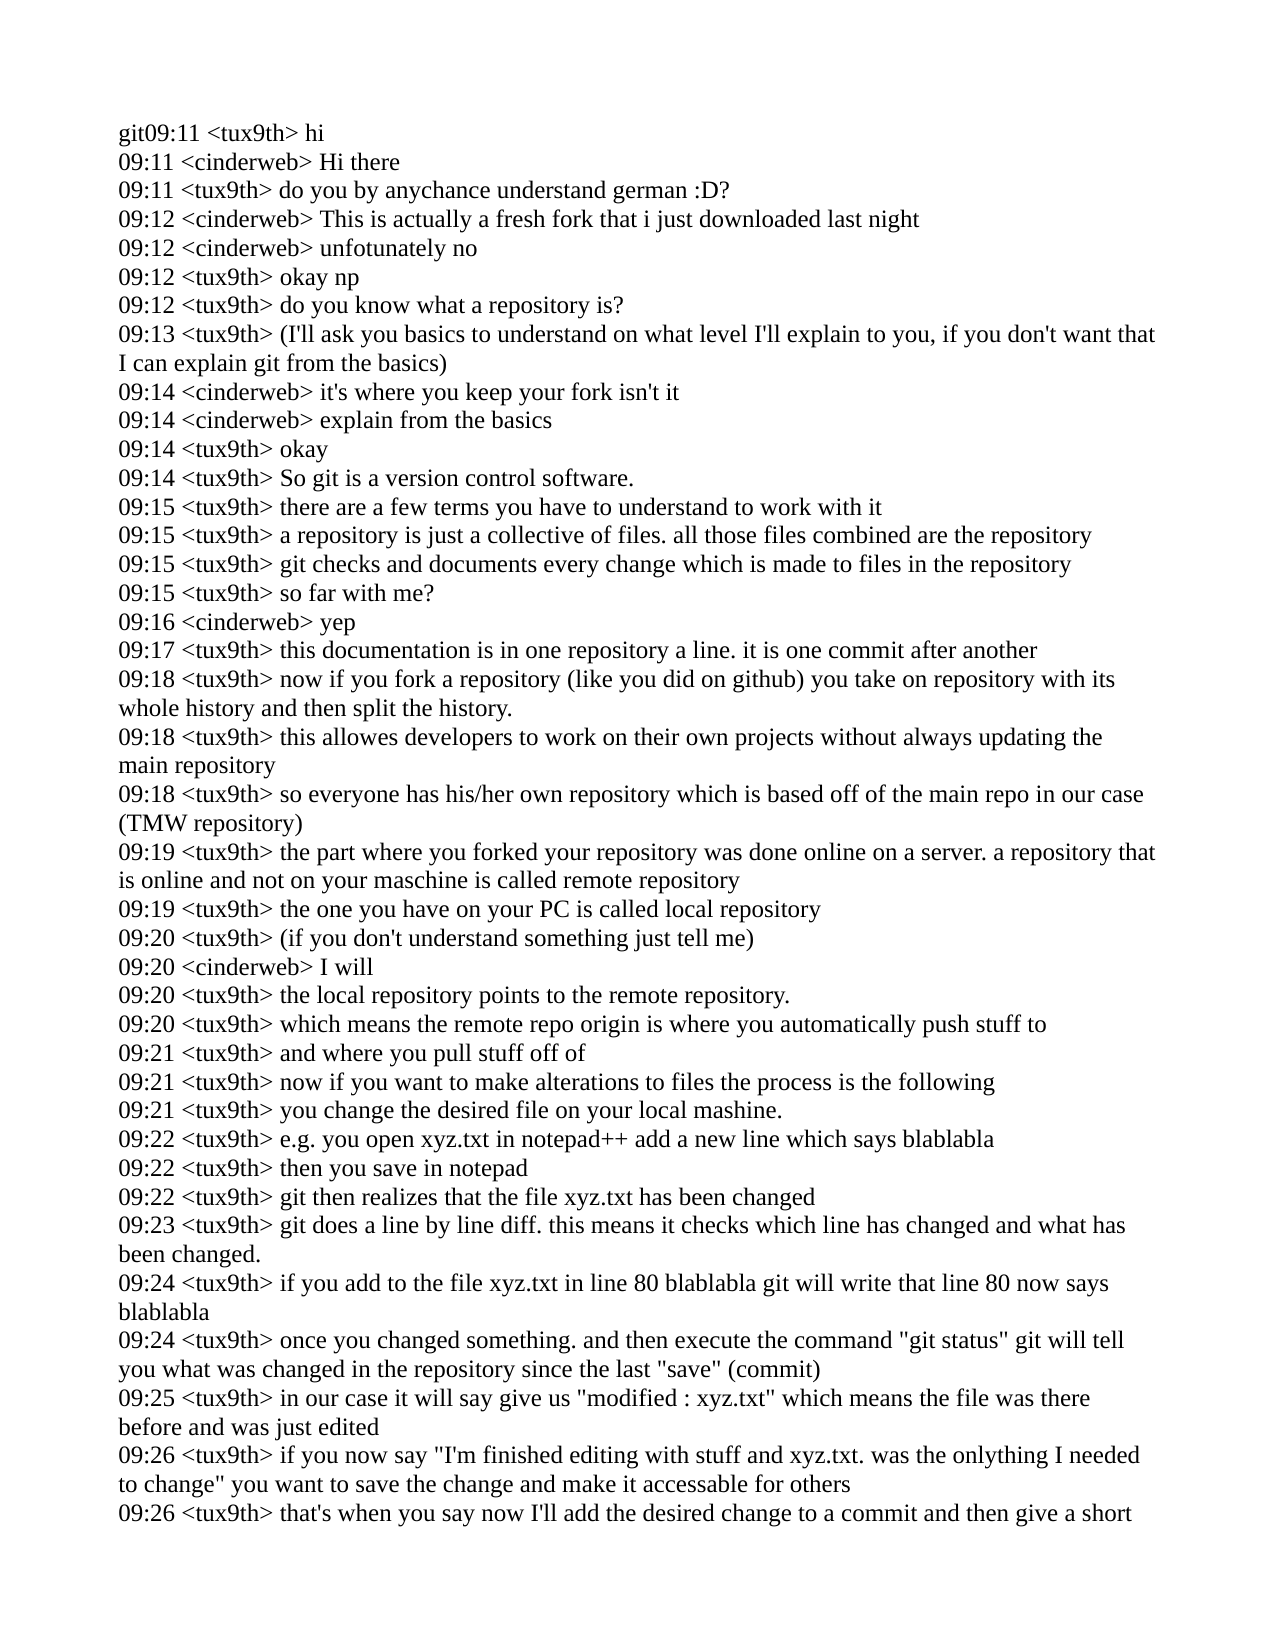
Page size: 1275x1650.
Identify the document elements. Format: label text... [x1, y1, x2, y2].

text 09:21 <tux9th> and where you pull stuff off of [118, 1038, 1157, 1067]
text 09:24 <tux9th> once you changed something. and then execute the command "git status" git will tell you what was changed in the repository since the last "save" (commit) [118, 1326, 1157, 1383]
text 09:14 <cinderweb> explain from the basics [118, 406, 1157, 434]
text 09:13 <tux9th> (I'll ask you basics to understand on what level I'll explain to you, if you don't want that I can explain git from the basics) [118, 319, 1157, 377]
text 09:12 <tux9th> do you know what a repository is? [118, 291, 1157, 319]
text 09:14 <cinderweb> it's where you keep your fork isn't it [118, 377, 1157, 406]
text 09:15 <tux9th> a repository is just a collective of files. all those files combined are the repository [118, 521, 1157, 549]
text git09:11 <tux9th> hi [118, 118, 1157, 147]
text 09:17 <tux9th> this documentation is in one repository a line. it is one commit after another [118, 636, 1157, 664]
text 09:26 <tux9th> if you now say "I'm finished editing with stuff and xyz.txt. was the onlything I needed to change" you want to save the change and make it accessable for others [118, 1441, 1157, 1498]
text 09:11 <cinderweb> Hi there [118, 147, 1157, 176]
text 09:22 <tux9th> e.g. you open xyz.txt in notepad++ add a new line which says blablabla [118, 1124, 1157, 1153]
text 09:18 <tux9th> this allowes developers to work on their own projects without always updating the main repository [118, 722, 1157, 779]
text 09:23 <tux9th> git does a line by line diff. this means it checks which line has changed and what has been changed. [118, 1211, 1157, 1268]
text 09:24 <tux9th> if you add to the file xyz.txt in line 80 blablabla git will write that line 80 now says blablabla [118, 1268, 1157, 1326]
text 09:15 <tux9th> so far with me? [118, 578, 1157, 607]
text 09:12 <cinderweb> This is actually a fresh fork that i just downloaded last night [118, 204, 1157, 233]
text 09:14 <tux9th> okay [118, 434, 1157, 463]
text 09:12 <cinderweb> unfotunately no [118, 233, 1157, 262]
text 09:22 <tux9th> git then realizes that the file xyz.txt has been changed [118, 1182, 1157, 1211]
text 09:25 <tux9th> in our case it will say give us "modified : xyz.txt" which means the file was there before and was just edited [118, 1383, 1157, 1441]
text 09:21 <tux9th> you change the desired file on your local mashine. [118, 1096, 1157, 1124]
text 09:15 <tux9th> there are a few terms you have to understand to work with it [118, 492, 1157, 521]
text 09:18 <tux9th> now if you fork a repository (like you did on github) you take on repository with its whole history and then split the history. [118, 664, 1157, 722]
text 09:15 <tux9th> git checks and documents every change which is made to files in the repository [118, 549, 1157, 578]
text 09:16 <cinderweb> yep [118, 607, 1157, 636]
text 09:26 <tux9th> that's when you say now I'll add the desired change to a commit and then give a short [118, 1498, 1157, 1527]
text 09:19 <tux9th> the part where you forked your repository was done online on a server. a repository that is online and not on your maschine is called remote repository [118, 837, 1157, 894]
text 09:20 <tux9th> the local repository points to the remote repository. [118, 981, 1157, 1009]
text 09:18 <tux9th> so everyone has his/her own repository which is based off of the main repo in our case (TMW repository) [118, 779, 1157, 837]
text 09:11 <tux9th> do you by anychance understand german :D? [118, 176, 1157, 204]
text 09:12 <tux9th> okay np [118, 262, 1157, 291]
text 09:20 <tux9th> which means the remote repo origin is where you automatically push stuff to [118, 1009, 1157, 1038]
text 09:20 <tux9th> (if you don't understand something just tell me) [118, 923, 1157, 952]
text 09:19 <tux9th> the one you have on your PC is called local repository [118, 894, 1157, 923]
text 09:22 <tux9th> then you save in notepad [118, 1153, 1157, 1182]
text 09:21 <tux9th> now if you want to make alterations to files the process is the following [118, 1067, 1157, 1096]
text 09:14 <tux9th> So git is a version control software. [118, 463, 1157, 492]
text 09:20 <cinderweb> I will [118, 952, 1157, 981]
